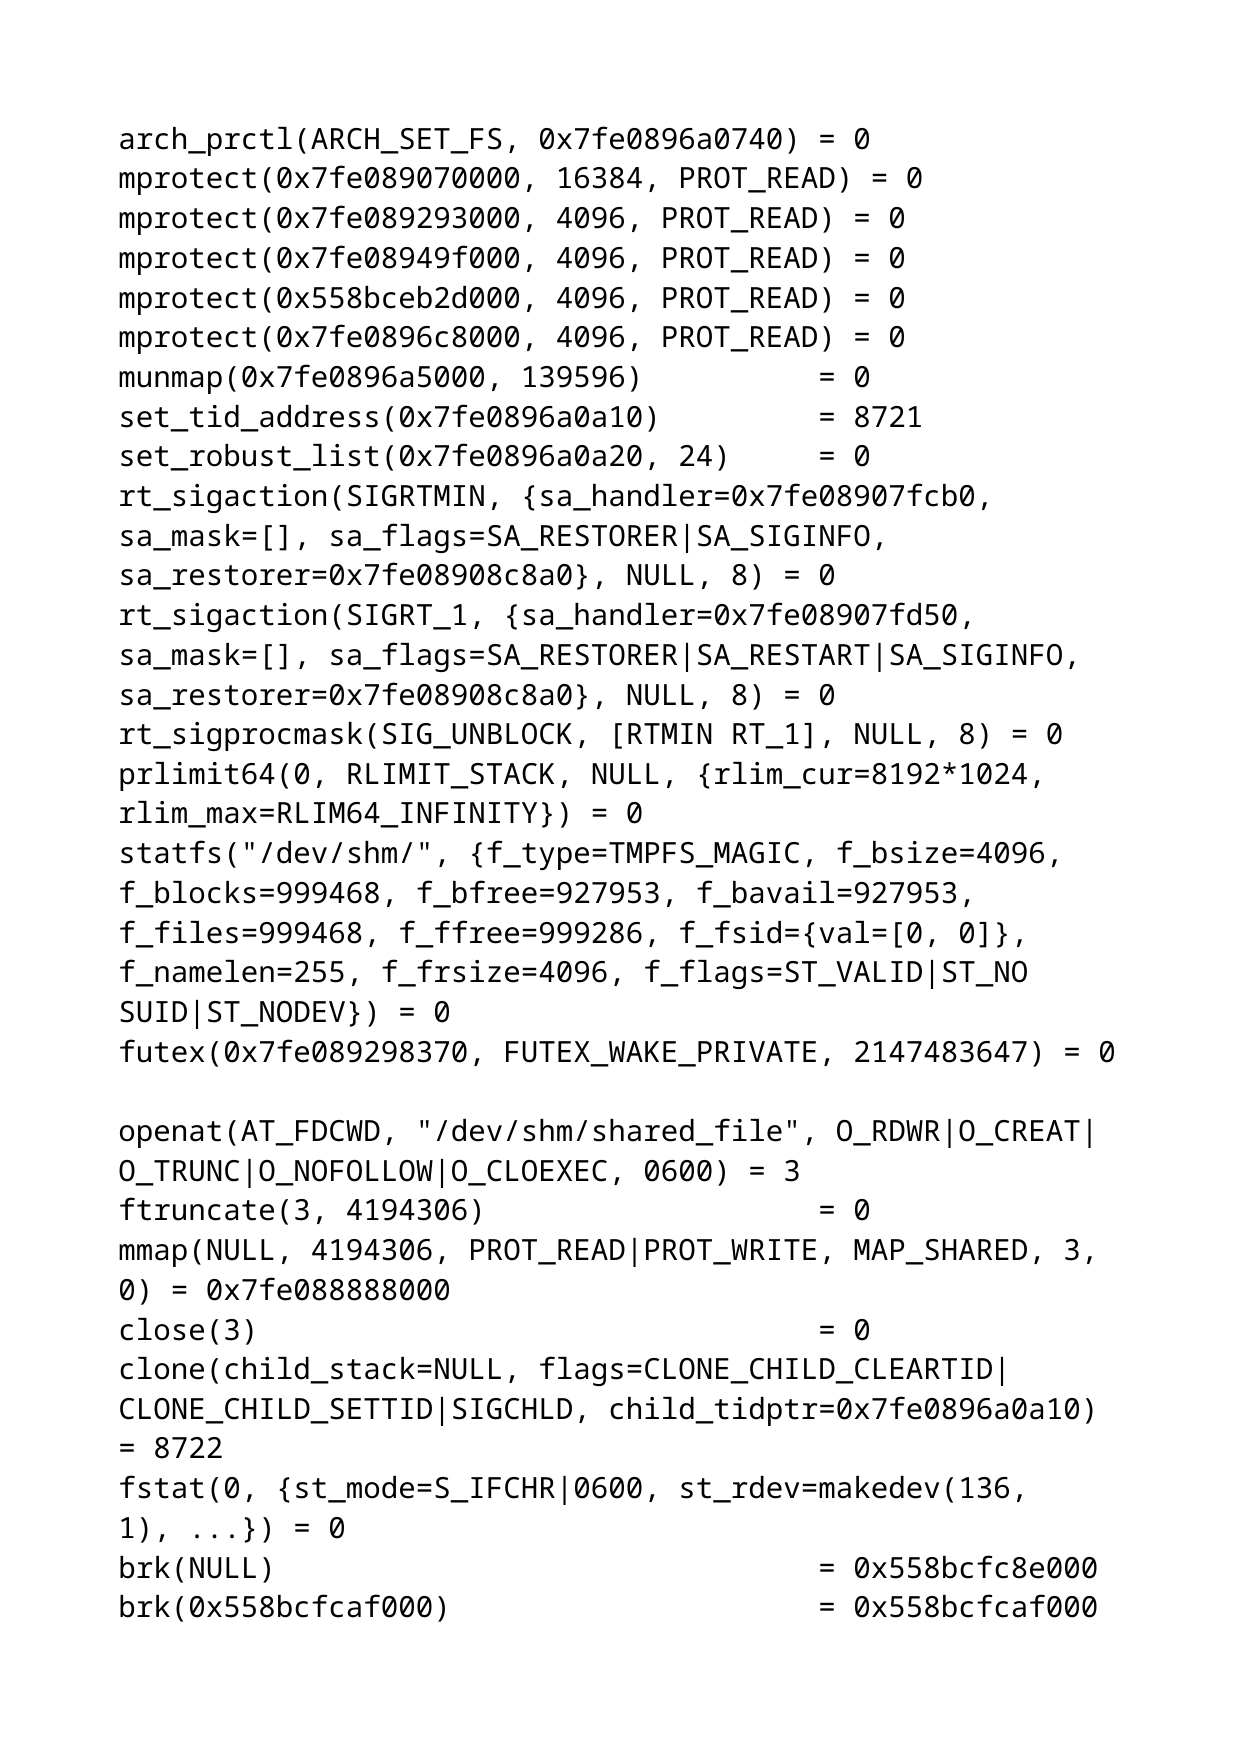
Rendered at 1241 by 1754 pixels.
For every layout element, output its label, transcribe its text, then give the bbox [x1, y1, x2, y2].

text arch_prctl(ARCH_SET_FS, 0x7fe0896a0740) = 0 mprotect(0x7fe089070000, 16384, PROT_READ) = 0 mprotect(0x7fe089293000, 4096, PROT_READ) = 0 mprotect(0x7fe08949f000, 4096, PROT_READ) = 0 mprotect(0x558bceb2d000, 4096, PROT_READ) = 0 mprotect(0x7fe0896c8000, 4096, PROT_READ) = 0 munmap(0x7fe0896a5000, 139596) = 0 set_tid_address(0x7fe0896a0a10) = 8721 set_robust_list(0x7fe0896a0a20, 24) = 0 rt_sigaction(SIGRTMIN, {sa_handler=0x7fe08907fcb0, sa_mask=[], sa_flags=SA_RESTORER|SA_SIGINFO, sa_restorer=0x7fe08908c8a0}, NULL, 8) = 0 rt_sigaction(SIGRT_1, {sa_handler=0x7fe08907fd50, sa_mask=[], sa_flags=SA_RESTORER|SA_RESTART|SA_SIGINFO, sa_restorer=0x7fe08908c8a0}, NULL, 8) = 0 rt_sigprocmask(SIG_UNBLOCK, [RTMIN RT_1], NULL, 8) = 0 prlimit64(0, RLIMIT_STACK, NULL, {rlim_cur=8192*1024, rlim_max=RLIM64_INFINITY}) = 0 statfs("/dev/shm/", {f_type=TMPFS_MAGIC, f_bsize=4096, f_blocks=999468, f_bfree=927953, f_bavail=927953, f_files=999468, f_ffree=999286, f_fsid={val=[0, 0]}, f_namelen=255, f_frsize=4096, f_flags=ST_VALID|ST_NO SUID|ST_NODEV}) = 0 futex(0x7fe089298370, FUTEX_WAKE_PRIVATE, 2147483647) = 0 openat(AT_FDCWD, "/dev/shm/shared_file", O_RDWR|O_CREAT|O_TRUNC|O_NOFOLLOW|O_CLOEXEC, 0600) = 3 ftruncate(3, 4194306) = 0 mmap(NULL, 4194306, PROT_READ|PROT_WRITE, MAP_SHARED, 3, 0) = 0x7fe088888000 close(3) = 0 clone(child_stack=NULL, flags=CLONE_CHILD_CLEARTID|CLONE_CHILD_SETTID|SIGCHLD, child_tidptr=0x7fe0896a0a10) = 8722 fstat(0, {st_mode=S_IFCHR|0600, st_rdev=makedev(136, 1), ...}) = 0 brk(NULL) = 0x558bcfc8e000 brk(0x558bcfcaf000) = 0x558bcfcaf000 [118, 118, 1122, 1626]
